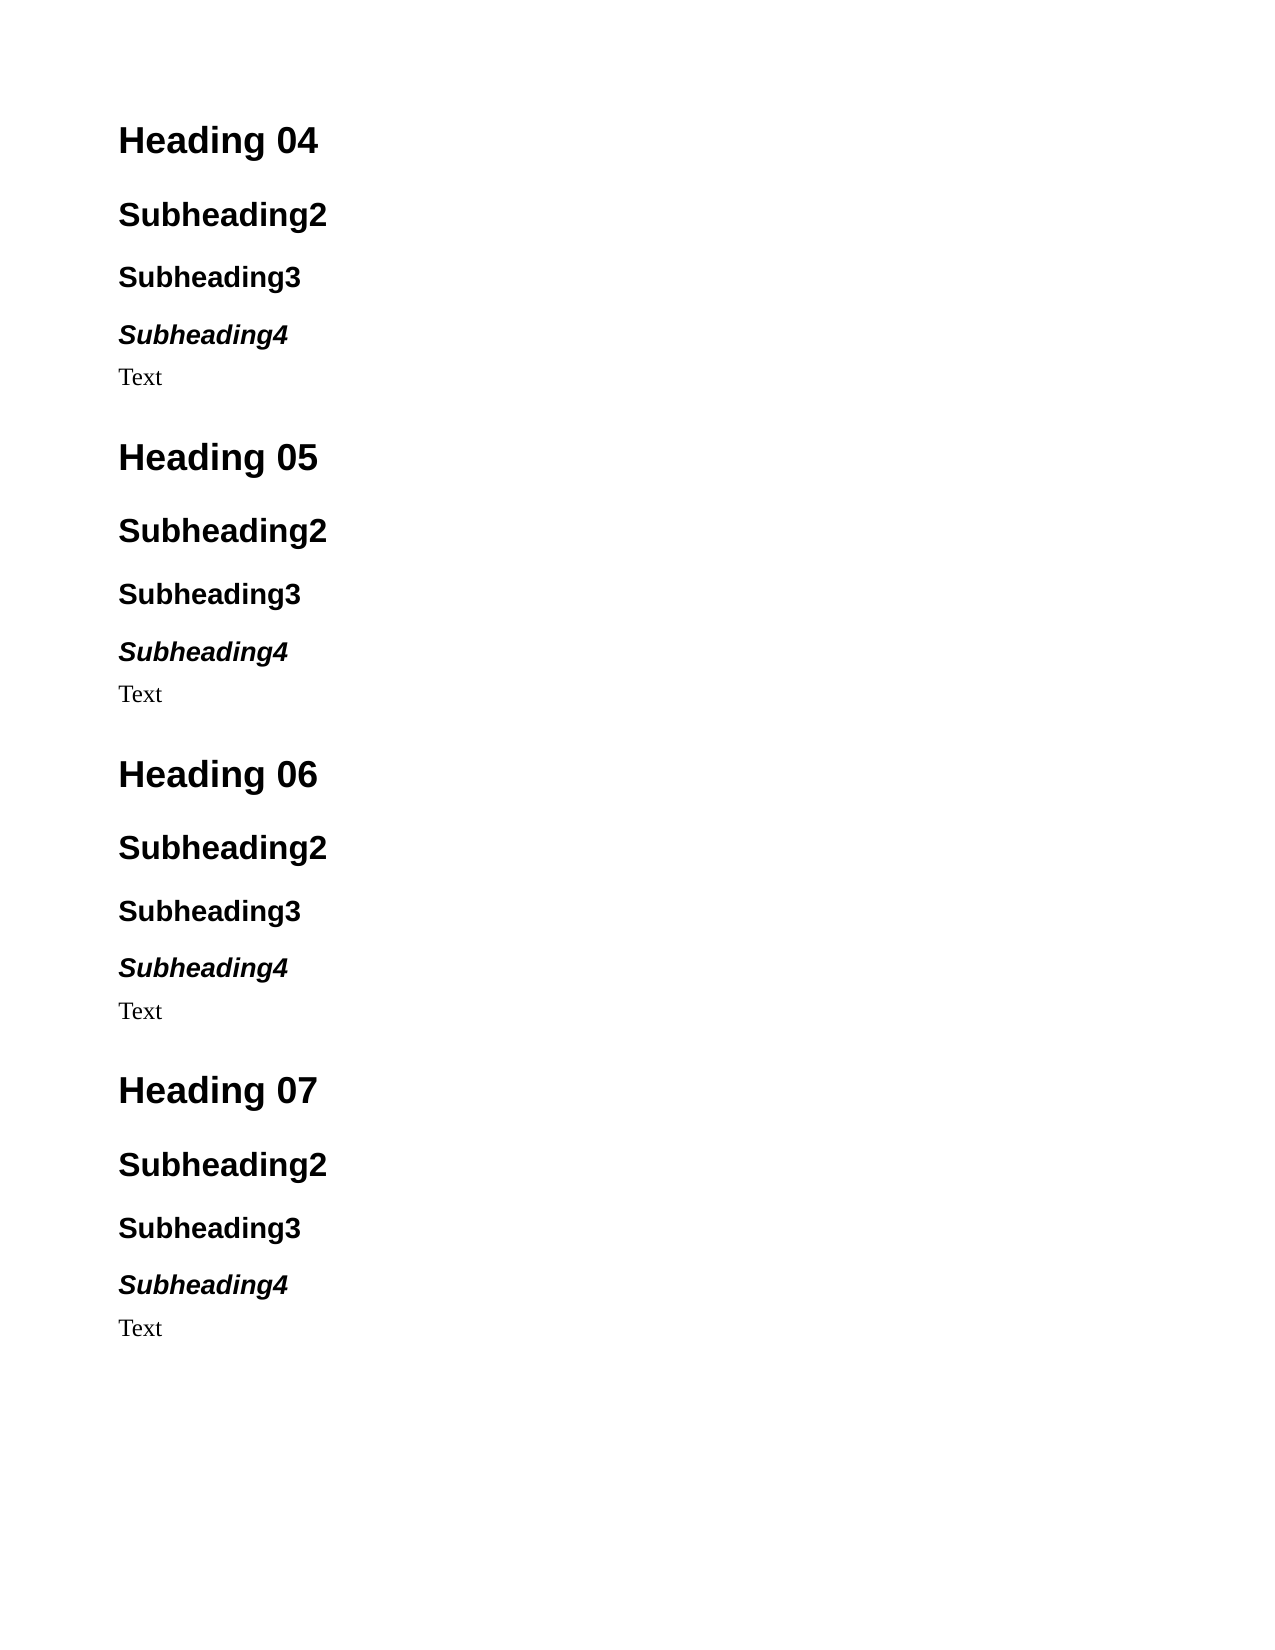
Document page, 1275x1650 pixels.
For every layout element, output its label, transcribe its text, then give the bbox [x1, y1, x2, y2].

text Text [118, 996, 1157, 1025]
text Text [118, 362, 1157, 391]
subtitle Heading 05 [118, 435, 1157, 478]
subtitle Subheading3 [118, 260, 1157, 294]
subtitle Subheading4 [118, 1269, 1157, 1301]
subtitle Subheading2 [118, 511, 1157, 550]
text Text [118, 679, 1157, 708]
subtitle Subheading3 [118, 894, 1157, 927]
subtitle Heading 07 [118, 1069, 1157, 1112]
subtitle Subheading4 [118, 636, 1157, 667]
subtitle Heading 06 [118, 752, 1157, 795]
subtitle Subheading3 [118, 577, 1157, 611]
subtitle Subheading2 [118, 194, 1157, 233]
subtitle Subheading3 [118, 1211, 1157, 1244]
text Text [118, 1313, 1157, 1342]
subtitle Heading 04 [118, 118, 1157, 161]
subtitle Subheading2 [118, 1145, 1157, 1184]
subtitle Subheading4 [118, 952, 1157, 984]
subtitle Subheading4 [118, 319, 1157, 350]
subtitle Subheading2 [118, 828, 1157, 867]
